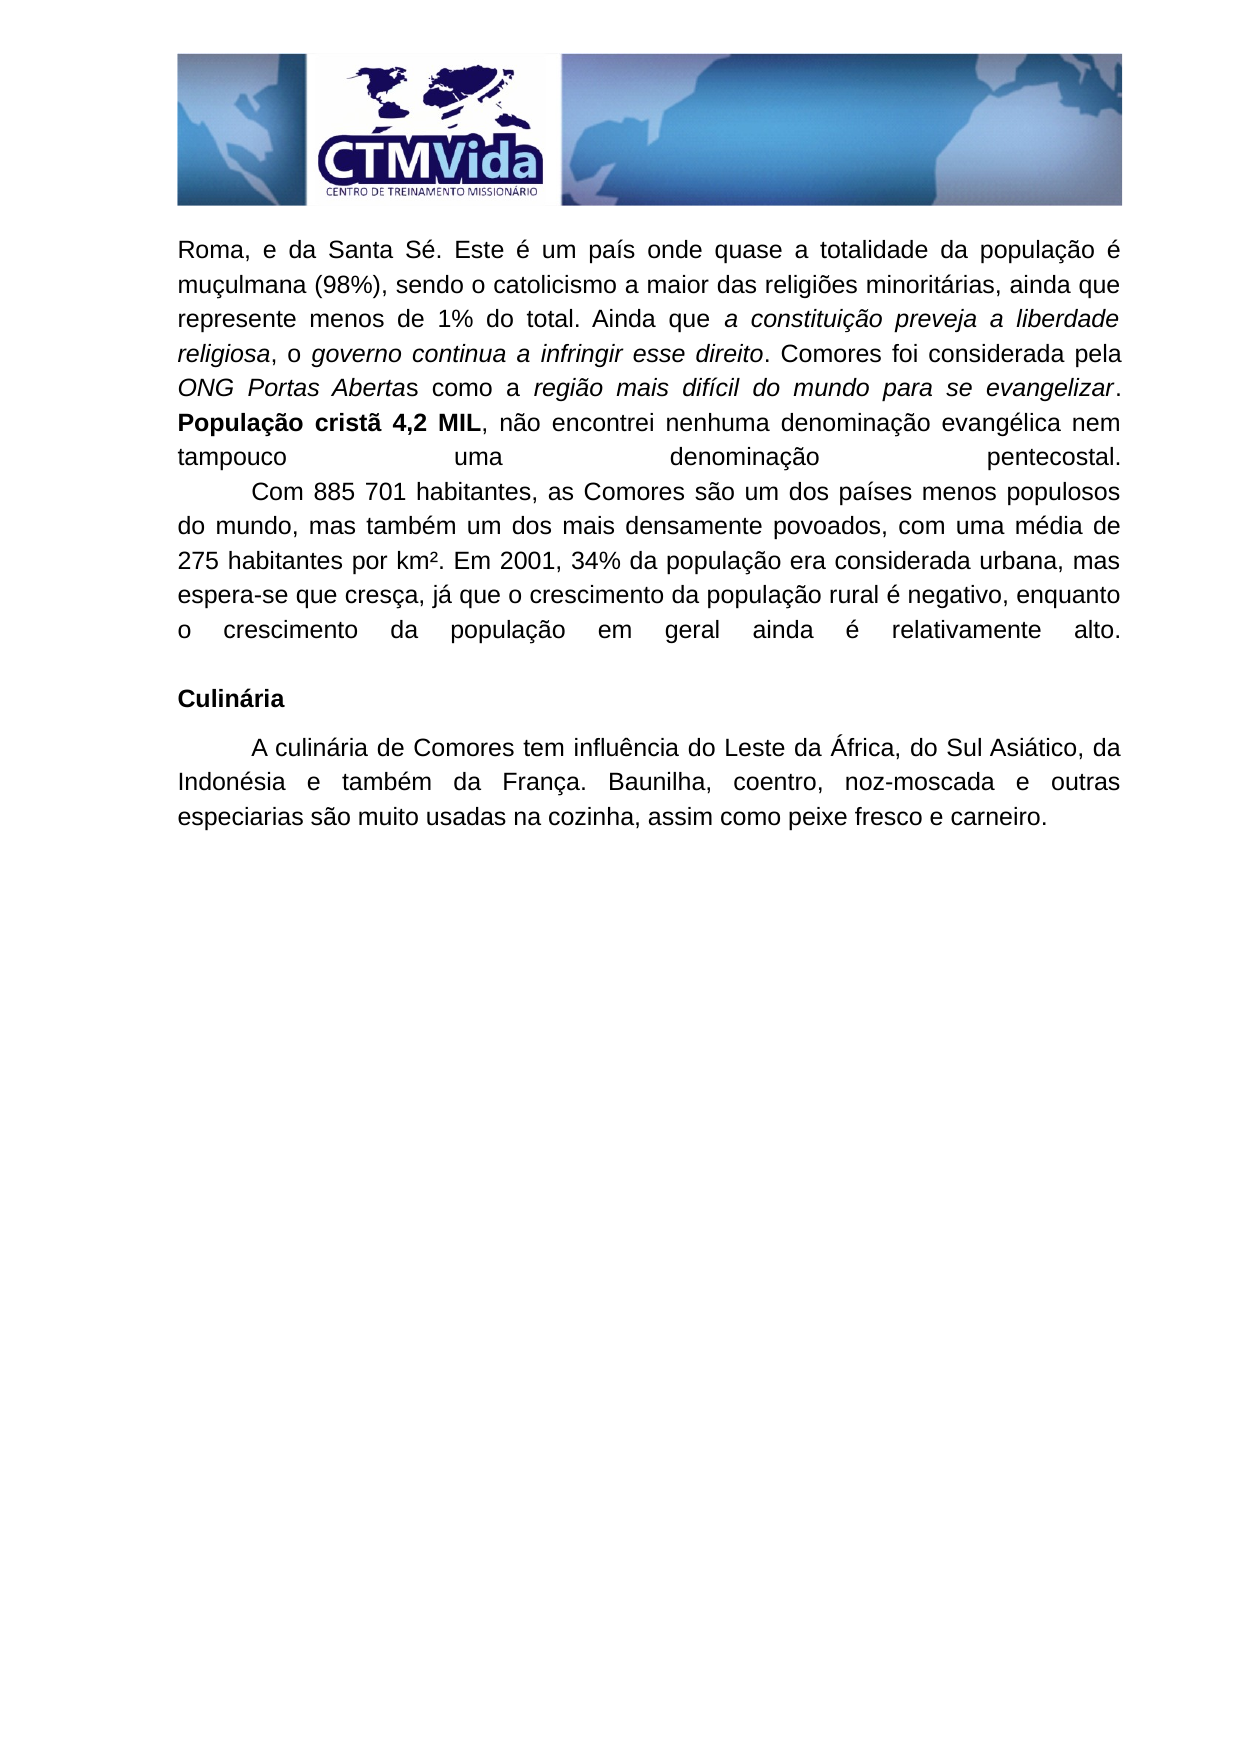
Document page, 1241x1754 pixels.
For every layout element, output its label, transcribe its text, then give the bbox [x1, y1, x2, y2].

text A culinária de Comores tem influência do Leste da África, do Sul Asiático, da Indonésia e também da França. Baunilha, coentro, noz-moscada e outras especiarias são muito usadas na cozinha, assim como peixe fresco e carneiro. [177, 733, 1122, 830]
text Roma, e da Santa Sé. Este é um país onde quase a totalidade da população é muçulmana (98%), sendo o catolicismo a maior das religiões minoritárias, ainda que represente menos de 1% do total. Ainda que a constituição preveja a liberdade religiosa, o governo continua a infringir esse direito. Comores foi considerada pela ONG Portas Abertas como a região mais difícil do mundo para se evangelizar. População cristã 4,2 MIL, não encontrei nenhuma denominação evangélica nem tampouco uma denominação pentecostal. Com 885 701 habitantes, as Comores são um dos países menos populosos do mundo, mas também um dos mais densamente povoados, com uma média de 275 habitantes por km². Em 2001, 34% da população era considerada urbana, mas espera-se que cresça, já que o crescimento da população rural é negativo, enquanto o crescimento da população em geral ainda é relativamente alto. Culinária [177, 235, 1122, 712]
picture [177, 53, 1123, 206]
